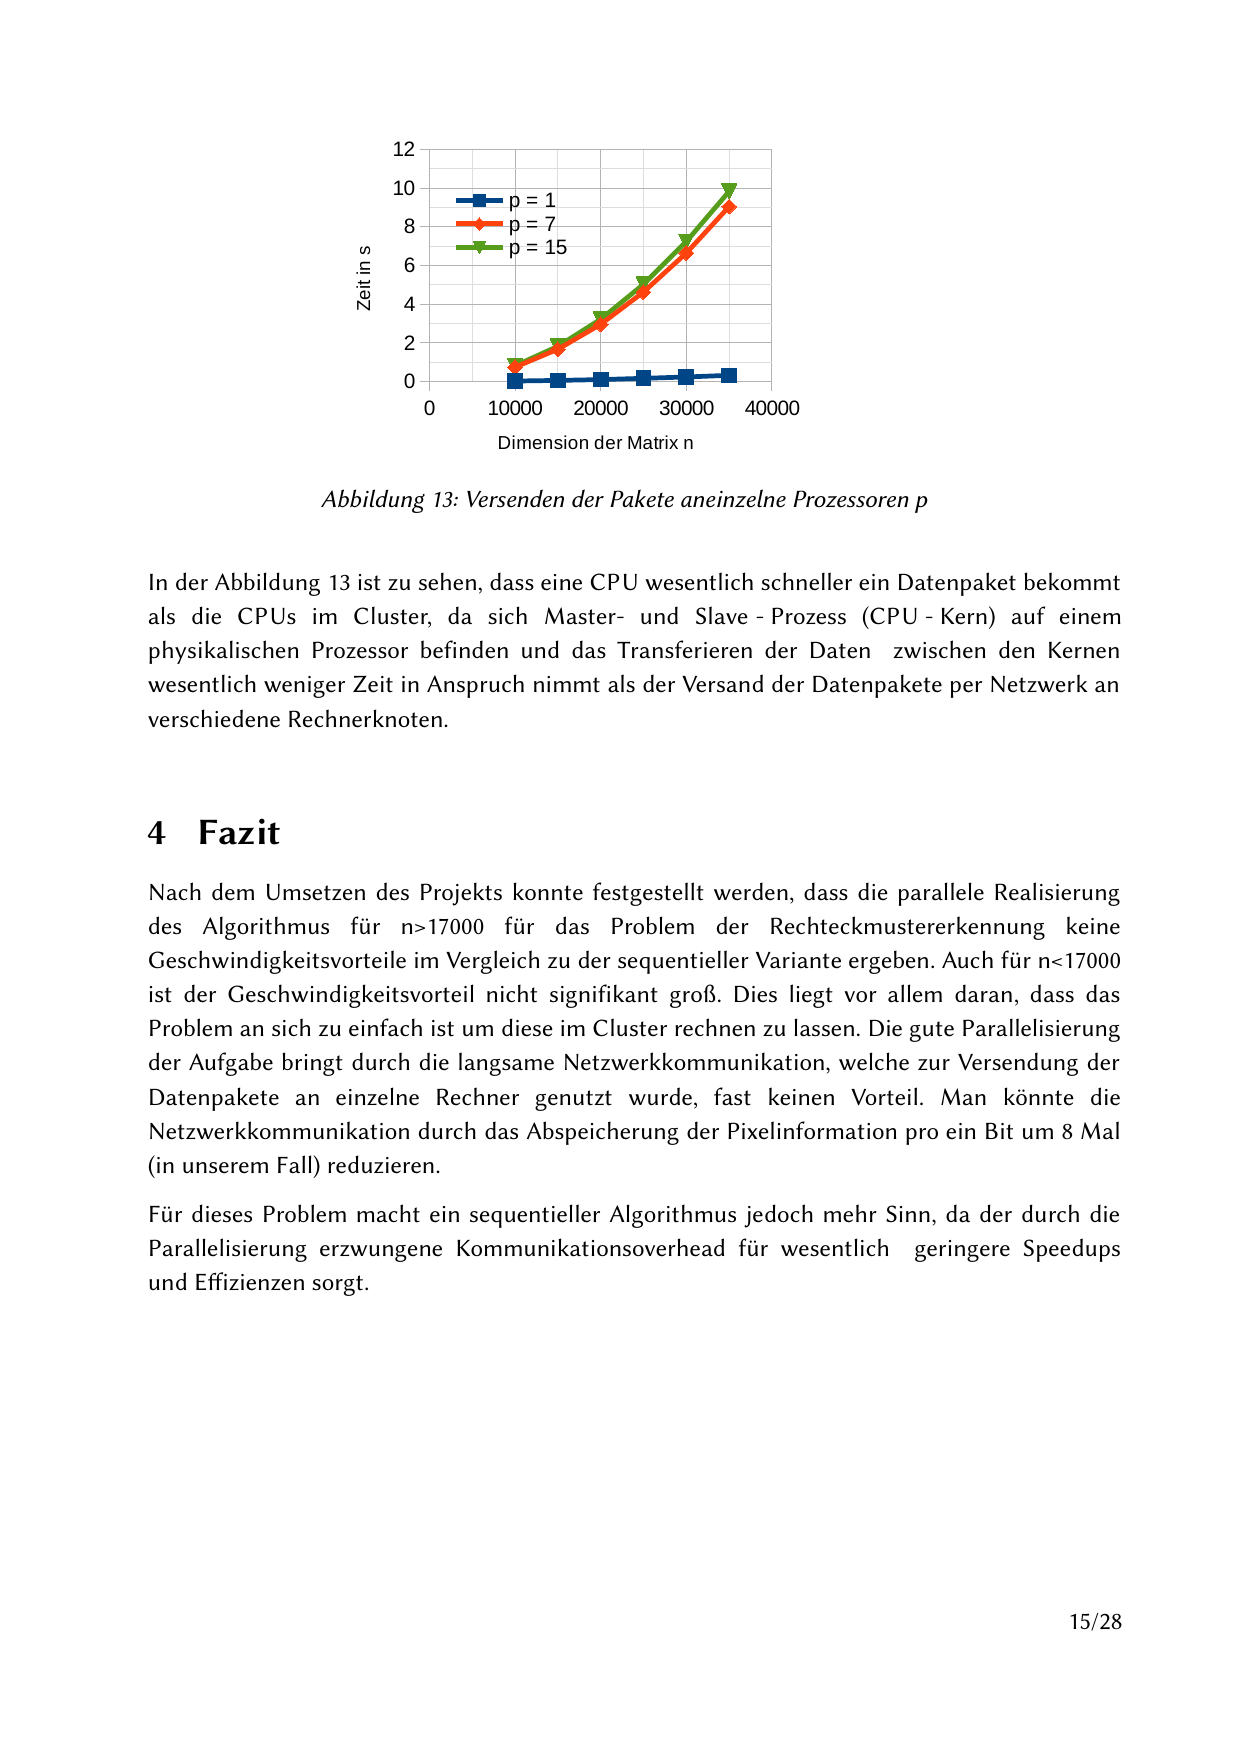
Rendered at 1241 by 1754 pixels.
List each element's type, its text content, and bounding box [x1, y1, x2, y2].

text Nach dem Umsetzen des Projekts konnte festgestellt werden, dass die parallele Realisierung des Algorithmus für n>17000 für das Problem der Rechteckmustererkennung keine Geschwindigkeitsvorteile im Vergleich zu der sequentieller Variante ergeben. Auch für n<17000 ist der Geschwindigkeitsvorteil nicht signifikant groß. Dies liegt vor allem daran, dass das Problem an sich zu einfach ist um diese im Cluster rechnen zu lassen. Die gute Parallelisierung der Aufgabe bringt durch die langsame Netzwerkkommunikation, welche zur Versendung der Datenpakete an einzelne Rechner genutzt wurde, fast keinen Vorteil. Man könnte die Netzwerk­kommunikation durch das Abspeicherung der Pixelinformation pro ein Bit um 8 Mal (in unserem Fall) reduzieren. [148, 877, 1122, 1179]
text Für dieses Problem macht ein sequentieller Algorithmus jedoch mehr Sinn, da der durch die Parallelisierung erzwungene Kommunikationsoverhead für wesentlich geringere Speedups und Effizienzen sorgt. [148, 1199, 1122, 1296]
subtitle Fazit [148, 811, 1122, 854]
text In der Abbildung 13 ist zu sehen, dass eine CPU wesentlich schneller ein Datenpaket bekommt als die CPUs im Cluster, da sich Master- und Slave - Prozess (CPU - Kern) auf einem physikalischen Prozessor befinden und das Transferieren der Daten zwischen den Kernen wesentlich weniger Zeit in Anspruch nimmt als der Versand der Datenpakete per Netzwerk an verschiedene Rechnerknoten. [148, 568, 1122, 733]
text Abbildung 13: Versenden der Pakete aneinzelne Prozessoren p [320, 485, 949, 513]
